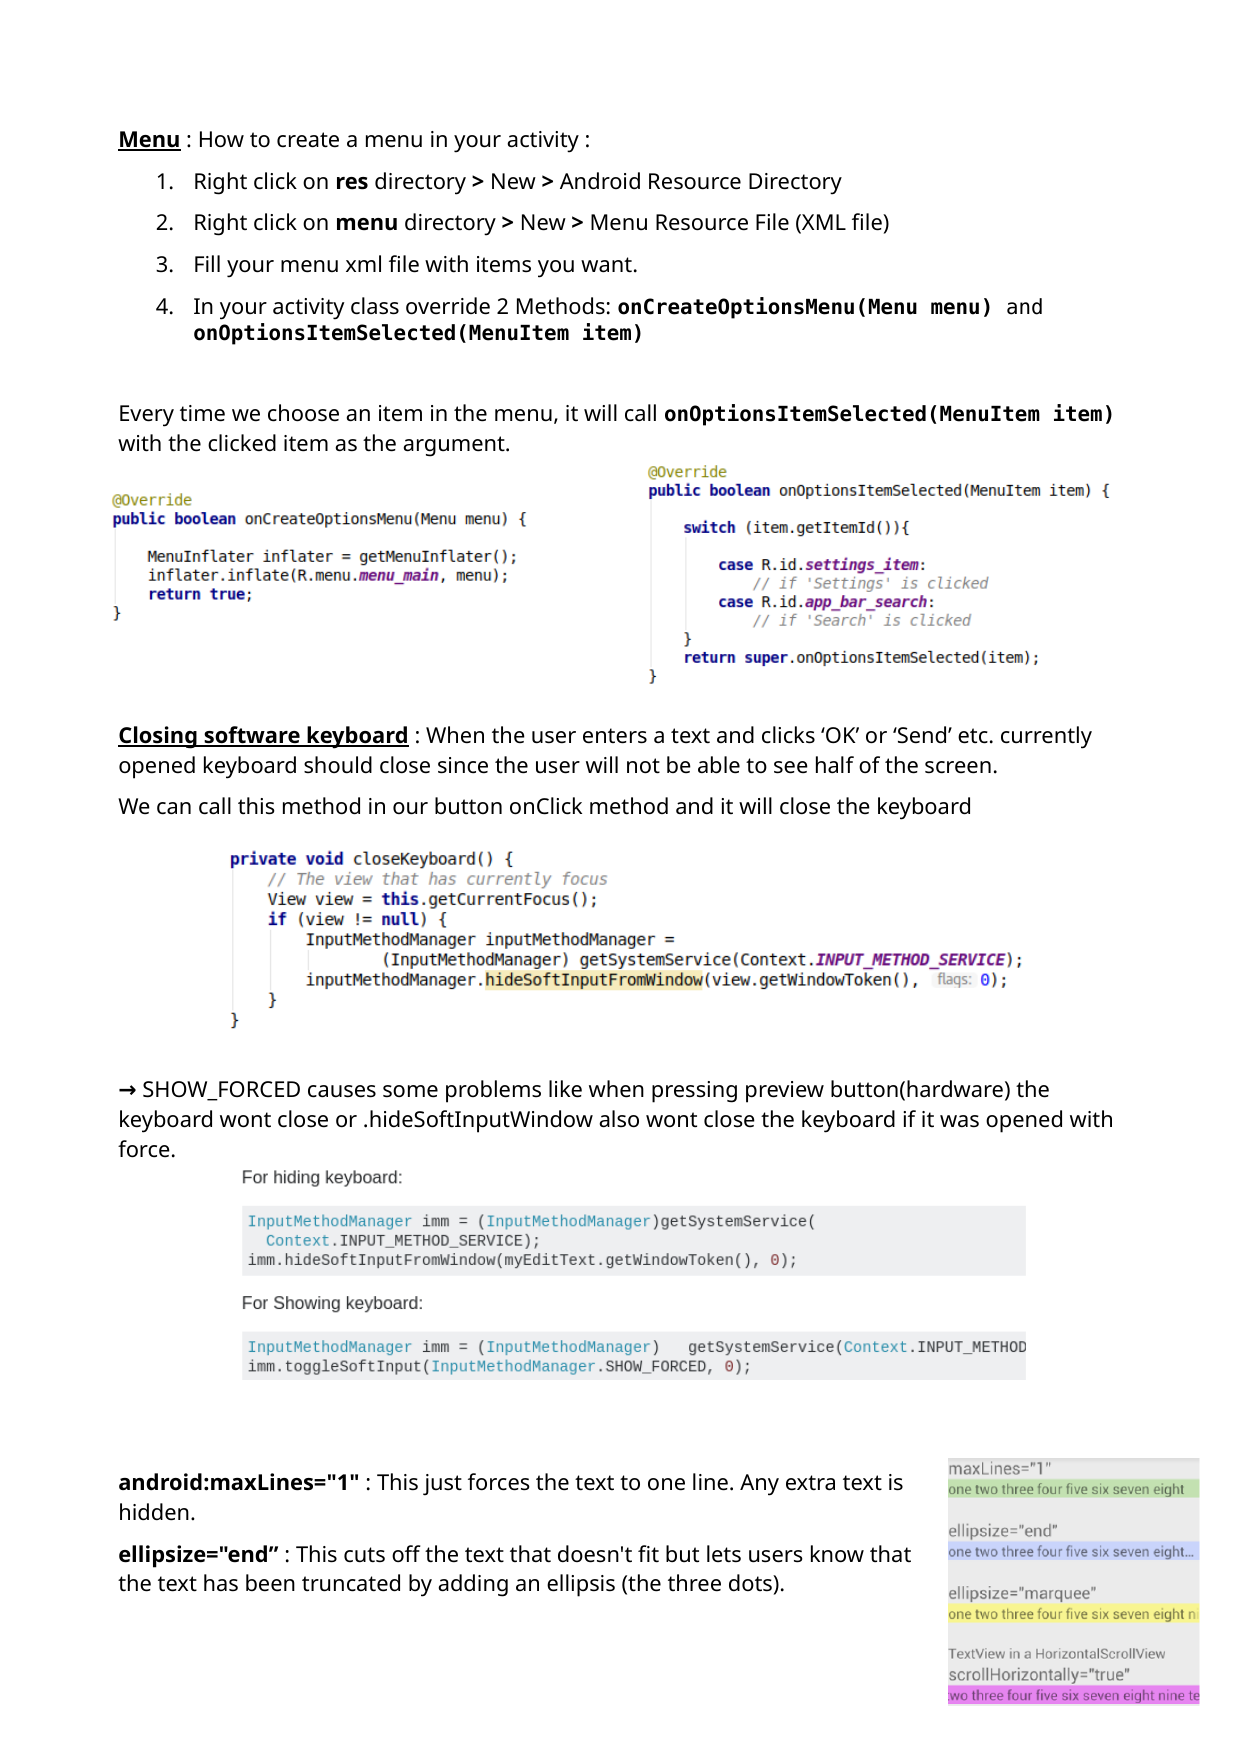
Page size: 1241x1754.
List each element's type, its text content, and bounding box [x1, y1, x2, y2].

list Fill your menu xml file with items you want. [156, 249, 1122, 279]
text We can call this method in our button onClick method and it will close the keyboard [118, 791, 1122, 821]
picture [224, 847, 1025, 1033]
list Right click on menu directory > New > Menu Resource File (XML file) [156, 207, 1122, 237]
text Closing software keyboard : When the user enters a text and clicks ‘OK’ or ‘Send’ etc. currently opened keyboard should close since the user will not be able to see half of the screen. [118, 720, 1122, 779]
picture [644, 462, 1112, 688]
picture [107, 490, 530, 625]
text Menu : How to create a menu in your activity : [118, 124, 1122, 154]
picture [947, 1458, 1200, 1706]
picture [238, 1165, 1027, 1380]
text → SHOW_FORCED causes some problems like when pressing preview button(hardware) the keyboard wont close or .hideSoftInputWindow also wont close the keyboard if it was opened with force. [118, 1074, 1122, 1163]
list In your activity class override 2 Methods: onCreateOptionsMenu(Menu menu) and onOptionsItemSelected(MenuItem item) [156, 291, 1122, 345]
text android:maxLines="1" : This just forces the text to one line. Any extra text is hidden. [118, 1467, 947, 1527]
text Every time we choose an item in the menu, it will call onOptionsItemSelected(MenuItem item) with the clicked item as the argument. [118, 398, 1122, 458]
list Right click on res directory > New > Android Resource Directory [156, 166, 1122, 196]
text ellipsize="end” : This cuts off the text that doesn't fit but lets users know that the text has been truncated by adding an ellipsis (the three dots). [118, 1538, 947, 1598]
